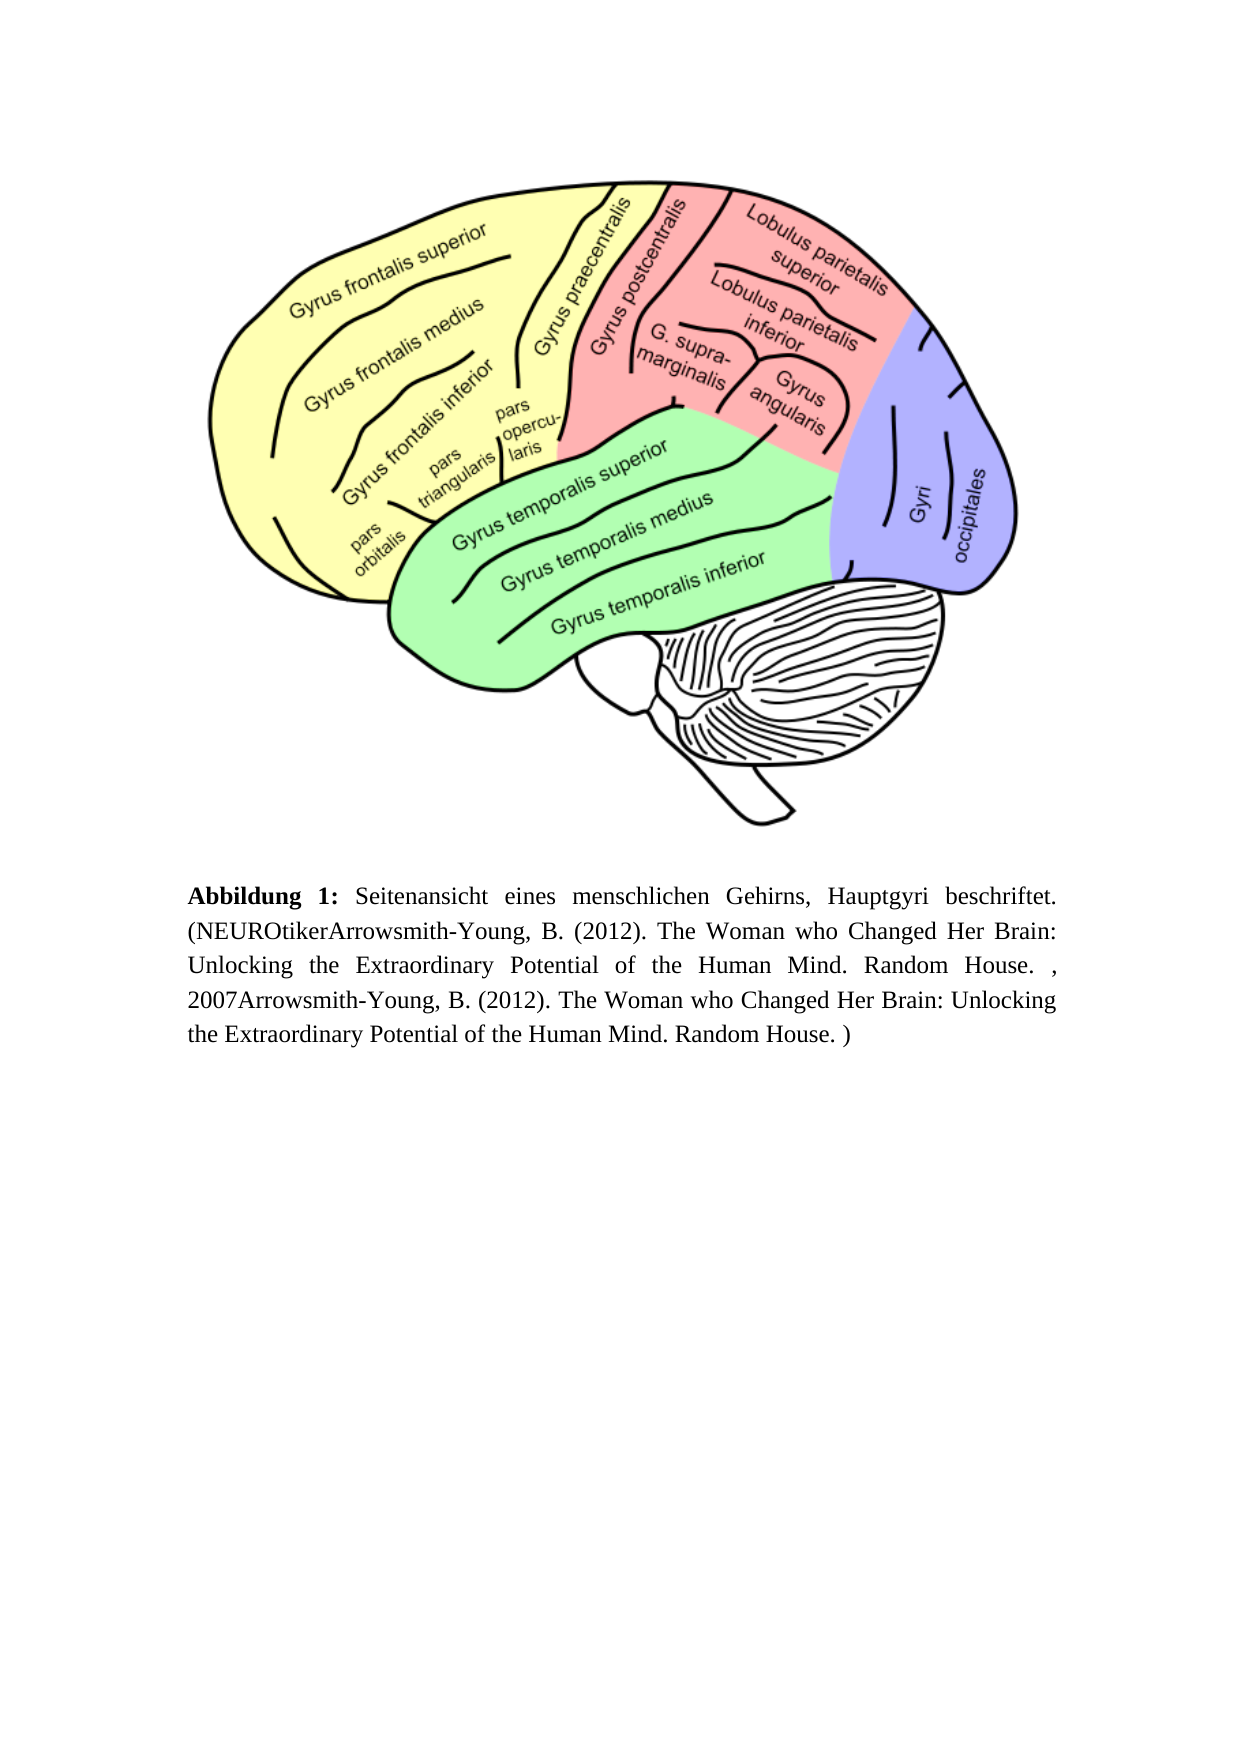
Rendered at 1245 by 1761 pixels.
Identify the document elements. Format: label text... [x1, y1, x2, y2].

picture [187, 164, 1038, 842]
text Abbildung 1: Seitenansicht eines menschlichen Gehirns, Hauptgyri beschriftet. (NEUROtiker Arrowsmith-Young, B. (2012). The Woman who Changed Her Brain: Unlocking the Extraordinary Potential of the Human Mind. Random House. , 2007 Arrowsmith-Young, B. (2012). The Woman who Changed Her Brain: Unlocking the Extraordinary Potential of the Human Mind. Random House. ) [187, 881, 1057, 1048]
